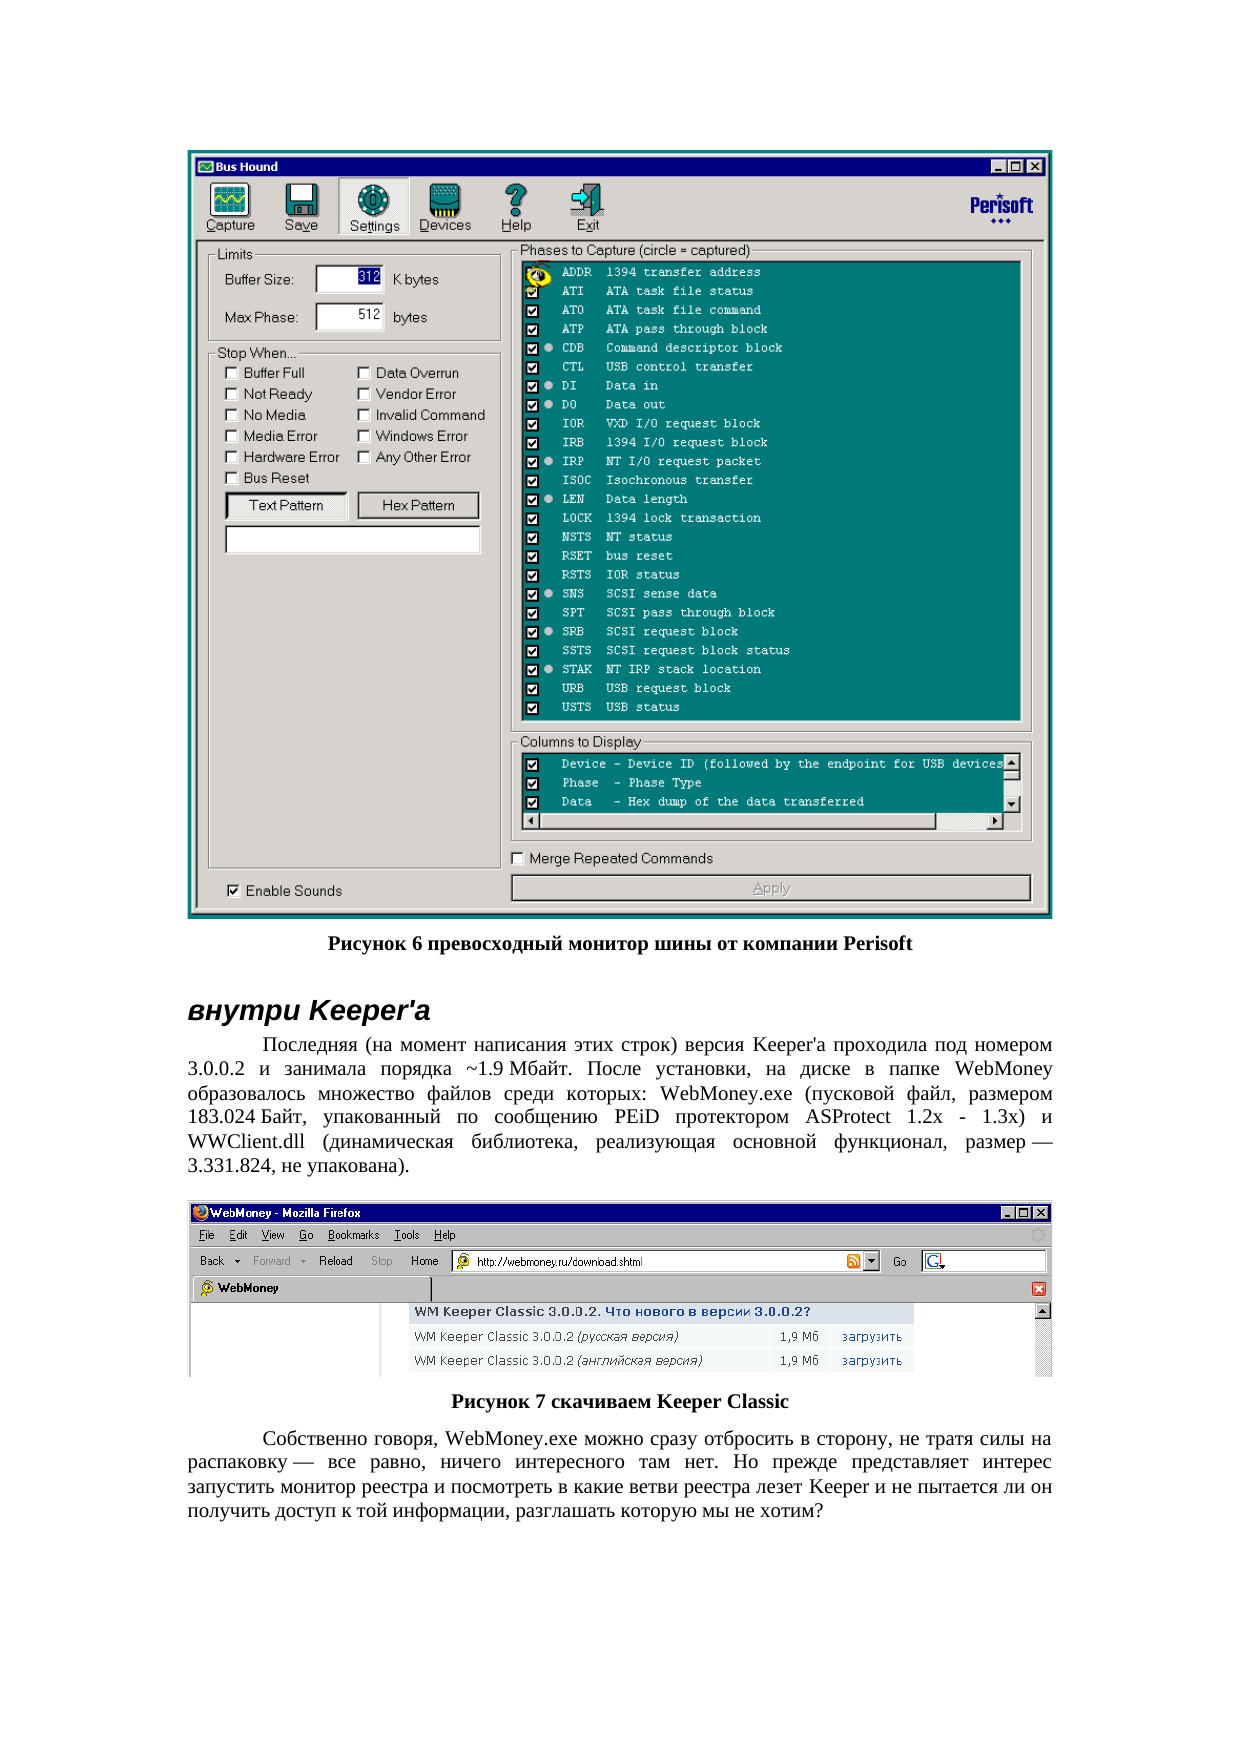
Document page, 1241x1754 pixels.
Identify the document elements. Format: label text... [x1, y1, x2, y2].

text Последняя (на момент написания этих строк) версия Keeper'а проходила под номером 3.0.0.2 и занимала порядка ~1.9 Мбайт. После установки, на диске в папке WebMoney образовалось множество файлов среди которых: WebMoney.exe (пусковой файл, размером 183.024 Байт, упакованный по сообщению PEiD протектором ASProtect 1.2x - 1.3x) и WWClient.dll (динамическая библиотека, реализующая основной функционал, размер — 3.331.824, не упакована). [187, 1032, 1053, 1177]
text Собственно говоря, WebMoney.exe можно сразу отбросить в сторону, не тратя силы на распаковку — все равно, ничего интересного там нет. Но прежде представляет интерес запустить монитор реестра и посмотреть в какие ветви реестра лезет Keeper и не пытается ли он получить доступ к той информации, разглашать которую мы не хотим? [187, 1425, 1053, 1522]
text Рисунок 7 скачиваем Keeper Classic [187, 1389, 1053, 1413]
picture [187, 1200, 1053, 1377]
subtitle внутри Keeper'а [187, 992, 1053, 1026]
picture [187, 150, 1053, 919]
text Рисунок 6 превосходный монитор шины от компании Perisoft [187, 931, 1053, 955]
